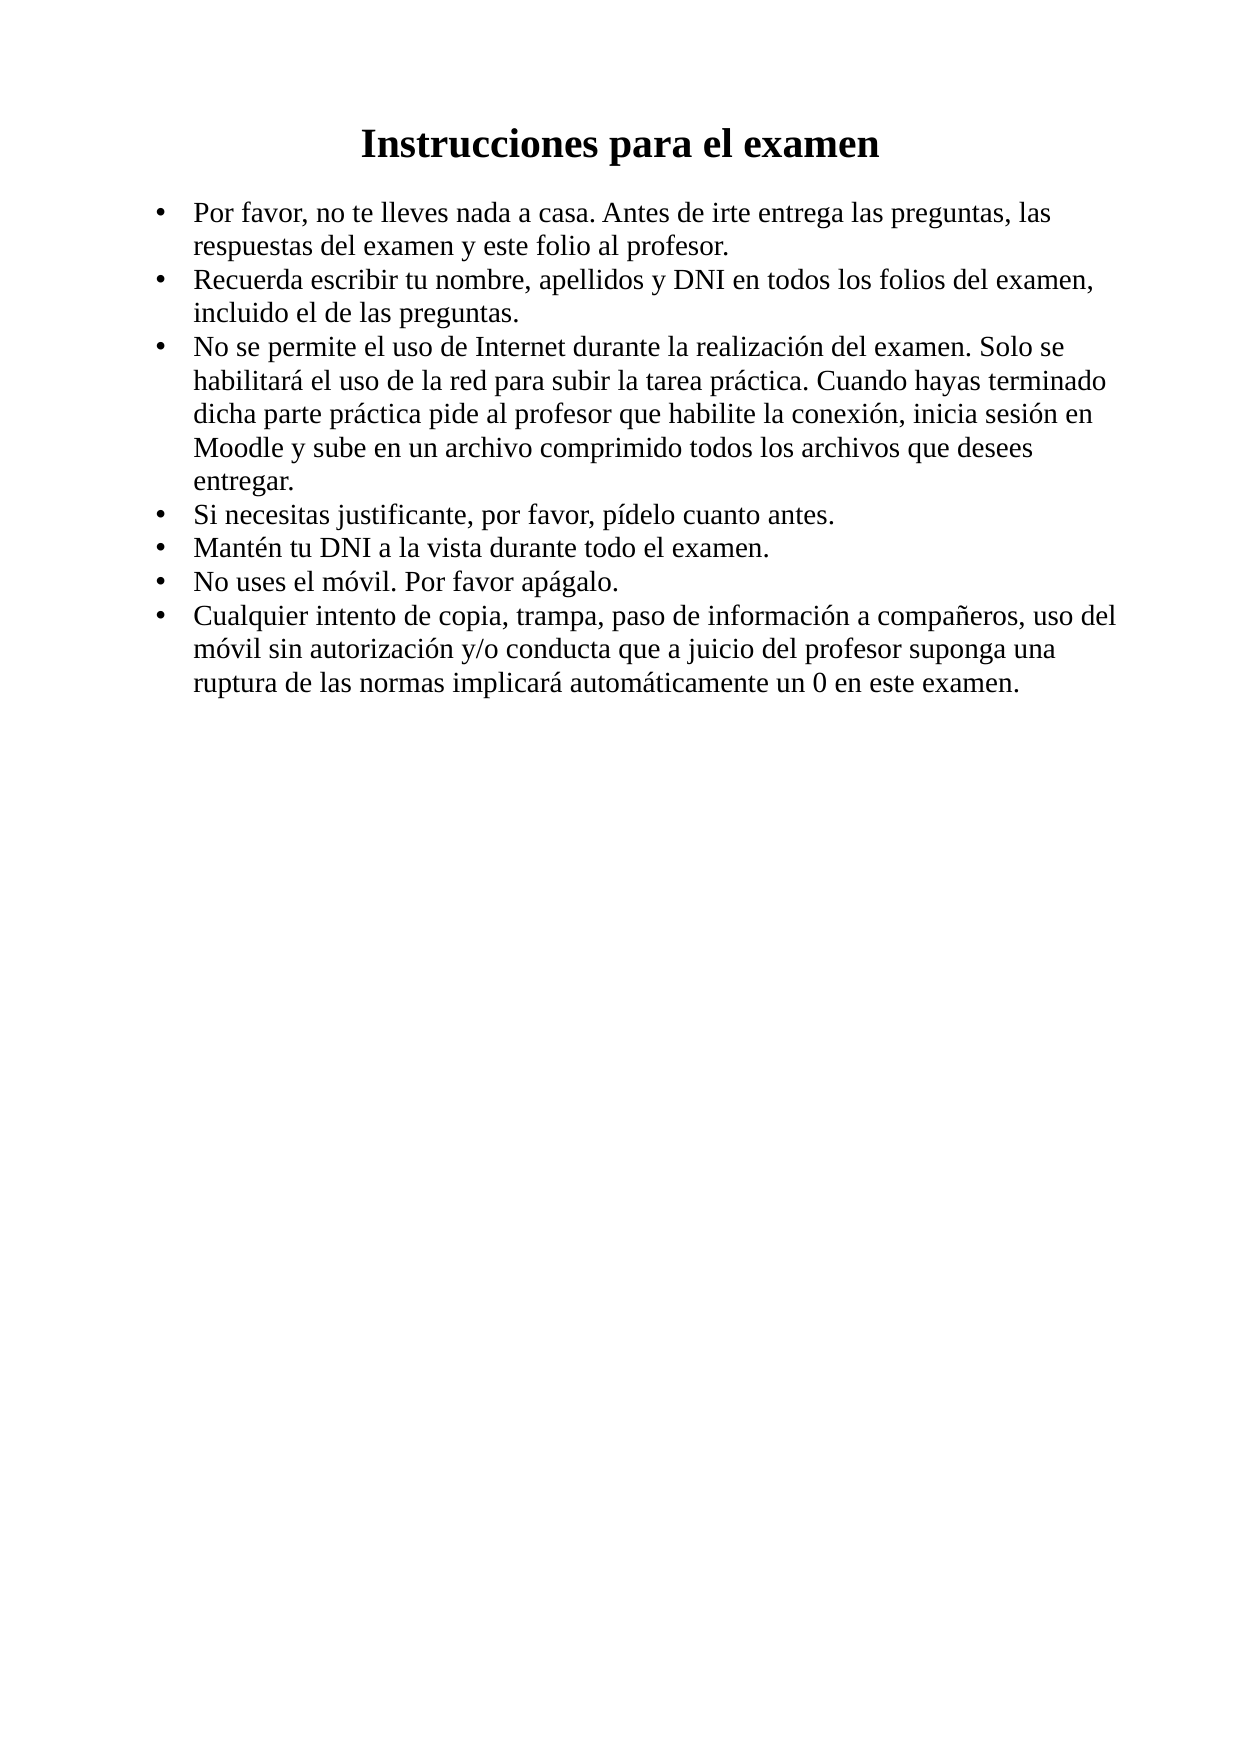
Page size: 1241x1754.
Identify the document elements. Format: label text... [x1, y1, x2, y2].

list No uses el móvil. Por favor apágalo. [156, 564, 1122, 598]
list No se permite el uso de Internet durante la realización del examen. Solo se habilitará el uso de la red para subir la tarea práctica. Cuando hayas terminado dicha parte práctica pide al profesor que habilite la conexión, inicia sesión en Moodle y sube en un archivo comprimido todos los archivos que desees entregar. [156, 329, 1122, 497]
list Por favor, no te lleves nada a casa. Antes de irte entrega las preguntas, las respuestas del examen y este folio al profesor. [156, 195, 1122, 262]
text Instrucciones para el examen [118, 118, 1122, 166]
list Cualquier intento de copia, trampa, paso de información a compañeros, uso del móvil sin autorización y/o conducta que a juicio del profesor suponga una ruptura de las normas implicará automáticamente un 0 en este examen. [156, 598, 1122, 699]
list Mantén tu DNI a la vista durante todo el examen. [156, 531, 1122, 564]
list Si necesitas justificante, por favor, pídelo cuanto antes. [156, 497, 1122, 531]
list Recuerda escribir tu nombre, apellidos y DNI en todos los folios del examen, incluido el de las preguntas. [156, 262, 1122, 329]
